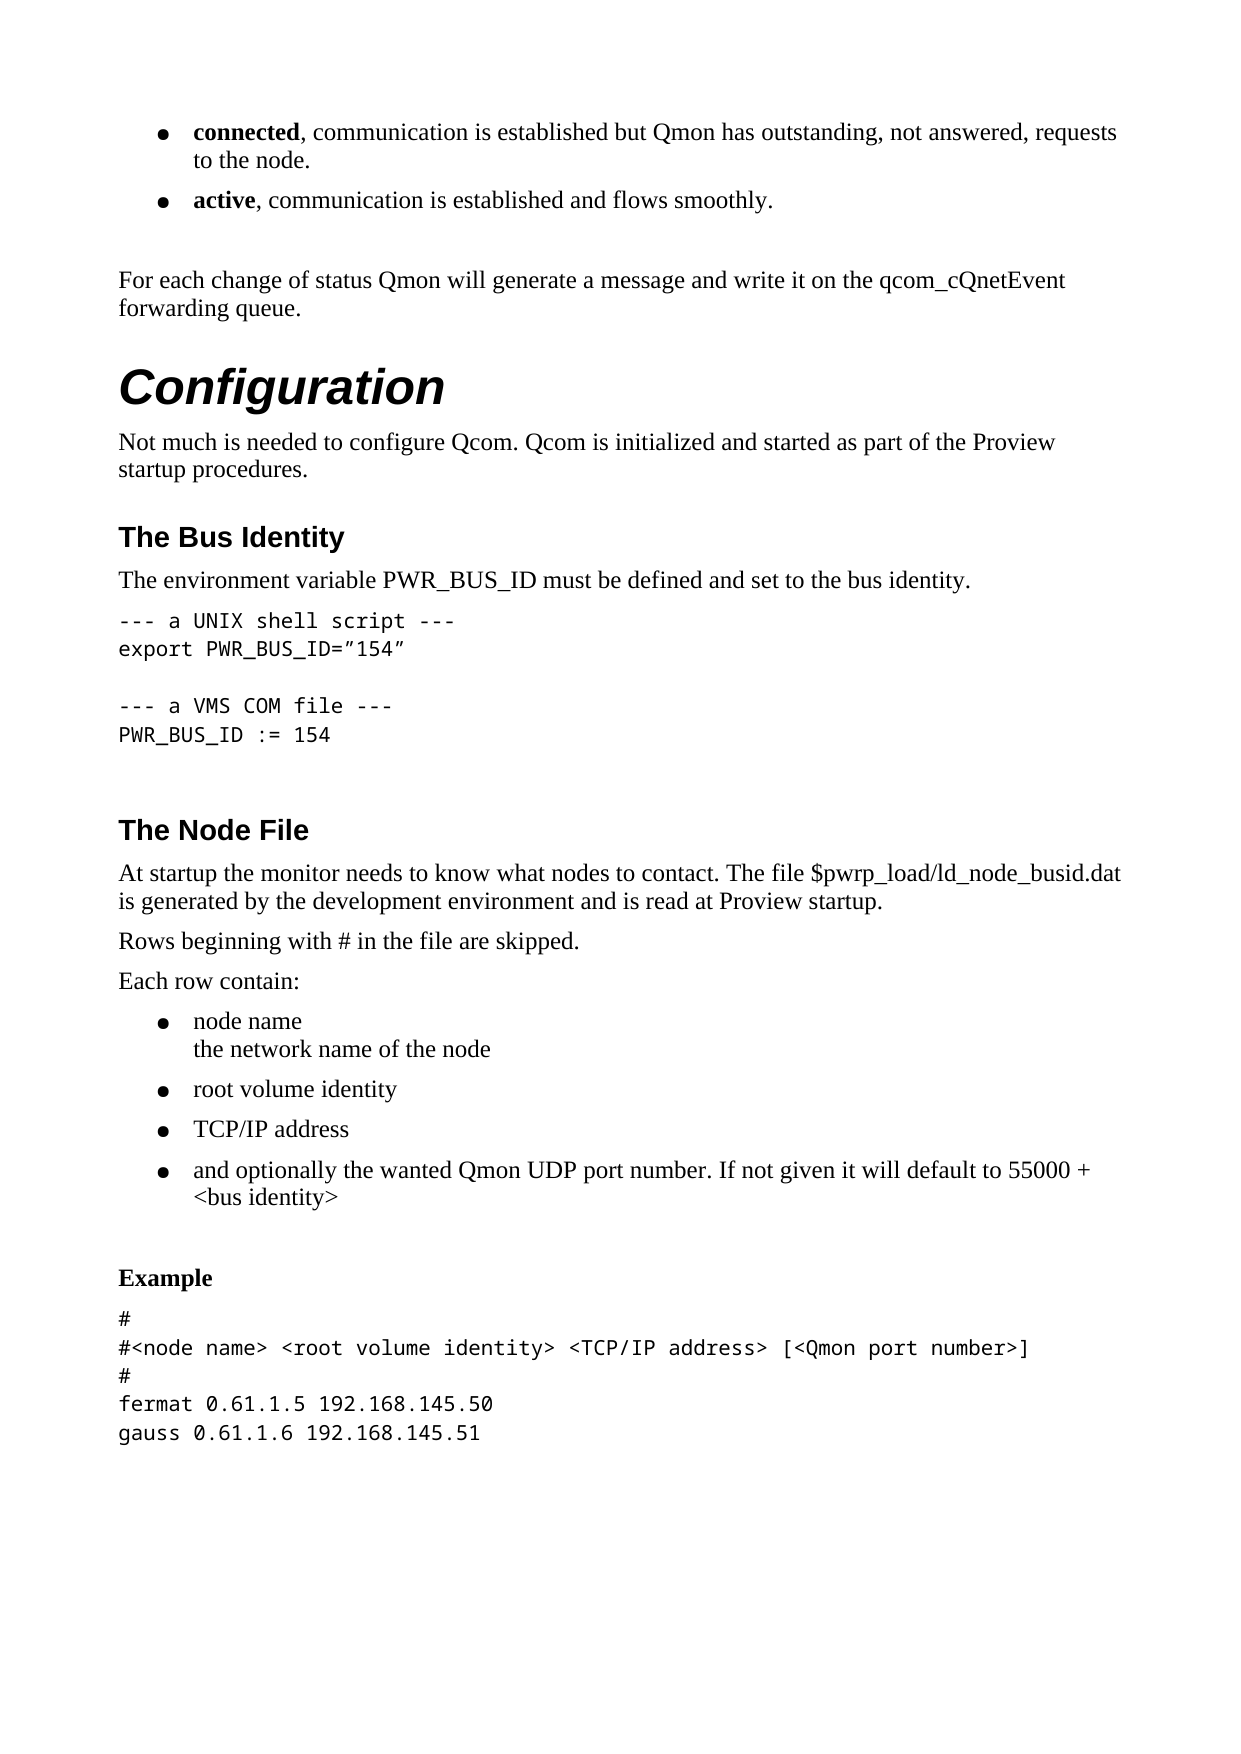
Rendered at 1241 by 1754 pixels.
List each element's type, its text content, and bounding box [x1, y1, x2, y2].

text --- a VMS COM file --- [118, 691, 1122, 720]
text The environment variable PWR_BUS_ID must be defined and set to the bus identity. [118, 566, 1122, 593]
list TCP/IP address [156, 1116, 1122, 1143]
subtitle The Node File [118, 814, 1122, 847]
text Not much is needed to configure Qcom. Qcom is initialized and started as part of the Proview startup procedures. [118, 428, 1122, 483]
text Each row contain: [118, 967, 1122, 995]
text export PWR_BUS_ID=”154” [118, 634, 1122, 663]
text Rows beginning with # in the file are skipped. [118, 927, 1122, 955]
text # [118, 1304, 1122, 1333]
text For each change of status Qmon will generate a message and write it on the qcom_cQnetEvent forwarding queue. [118, 266, 1122, 322]
text gauss 0.61.1.6 192.168.145.51 [118, 1418, 1122, 1446]
subtitle Configuration [118, 359, 1122, 415]
list and optionally the wanted Qmon UDP port number. If not given it will default to 55000 + <bus identity> [156, 1156, 1122, 1211]
text PWR_BUS_ID := 154 [118, 720, 1122, 748]
text fermat 0.61.1.5 192.168.145.50 [118, 1389, 1122, 1418]
list node name the network name of the node [156, 1007, 1122, 1063]
subtitle The Bus Identity [118, 521, 1122, 553]
list root volume identity [156, 1075, 1122, 1103]
text At startup the monitor needs to know what nodes to contact. The file $pwrp_load/ld_node_busid.dat is generated by the development environment and is read at Proview startup. [118, 859, 1122, 914]
text --- a UNIX shell script --- [118, 606, 1122, 634]
list connected, communication is established but Qmon has outstanding, not answered, requests to the node. [156, 118, 1122, 173]
text Example [118, 1264, 1122, 1292]
text #<node name> <root volume identity> <TCP/IP address> [<Qmon port number>] [118, 1333, 1122, 1361]
text # [118, 1361, 1122, 1389]
list active, communication is established and flows smoothly. [156, 186, 1122, 214]
